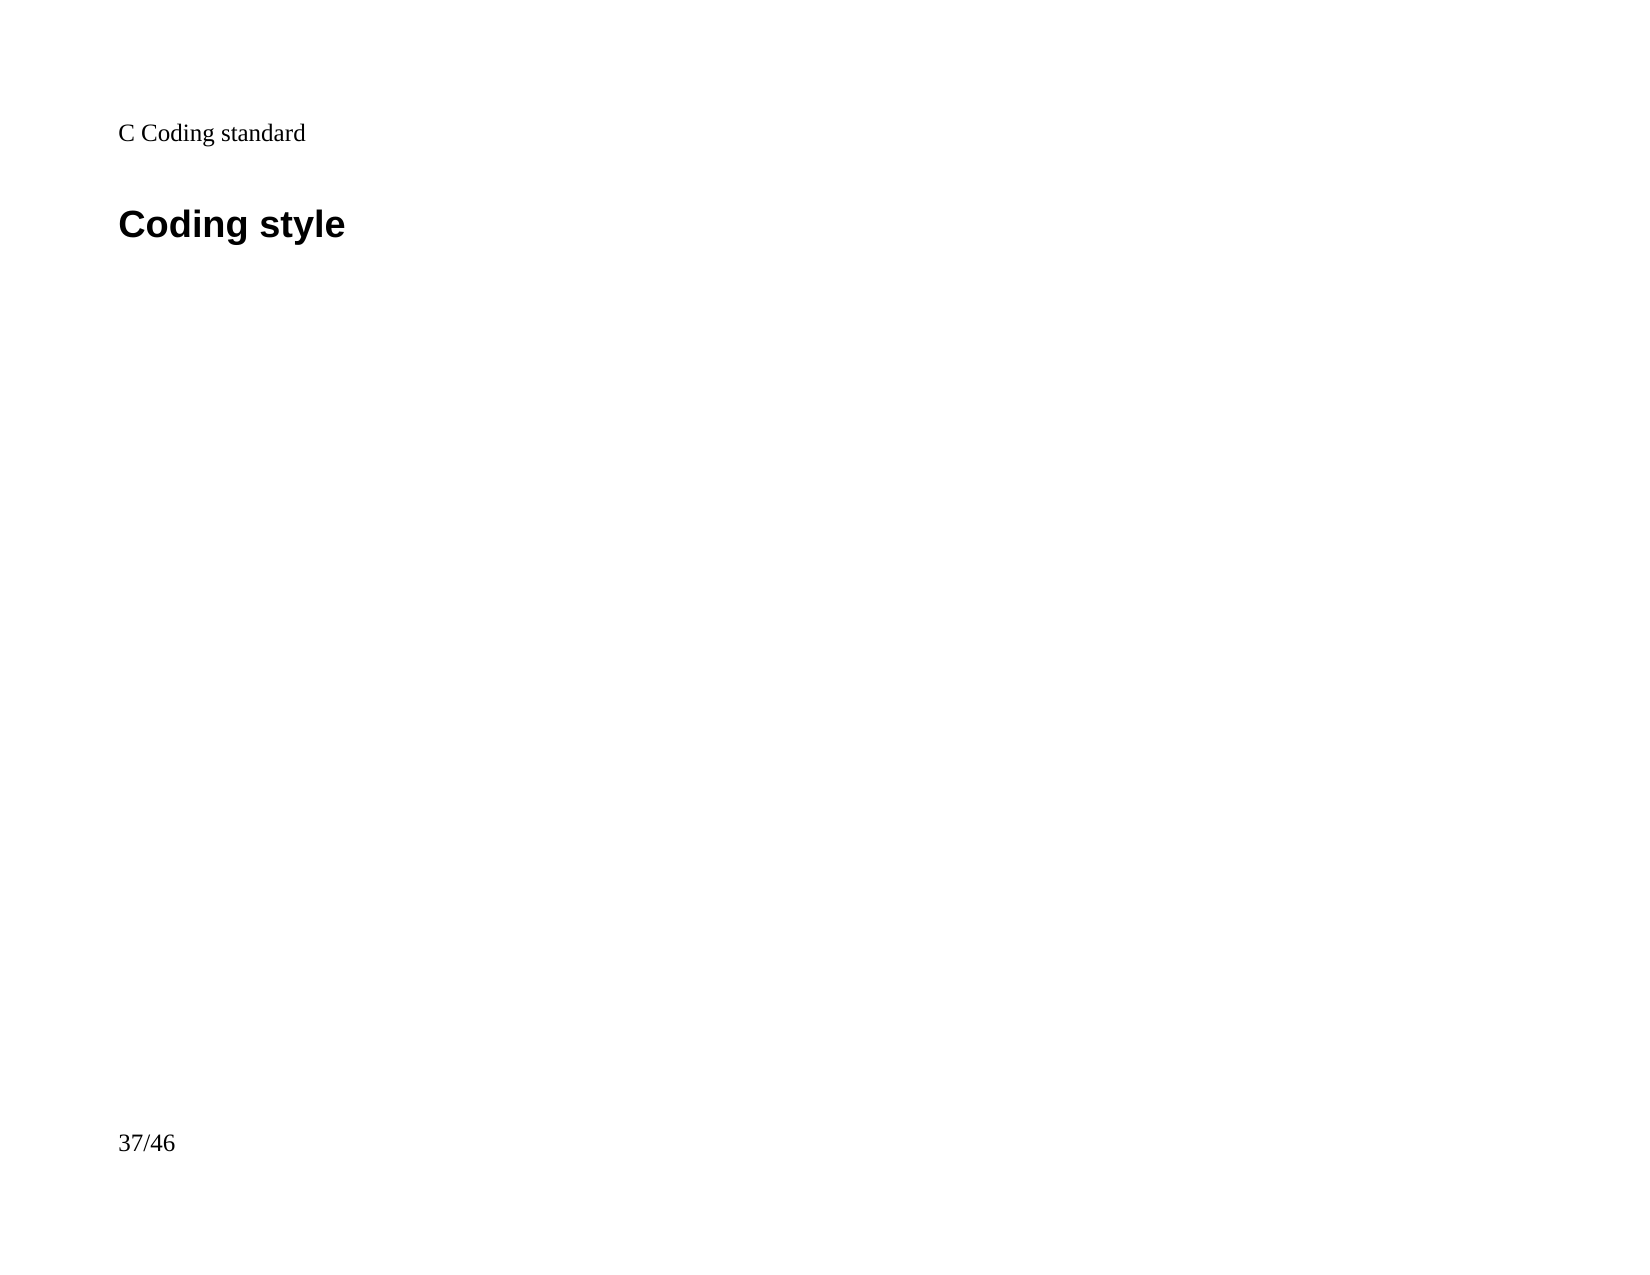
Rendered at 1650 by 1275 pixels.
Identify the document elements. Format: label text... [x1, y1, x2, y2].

subtitle Coding style [118, 201, 1532, 245]
